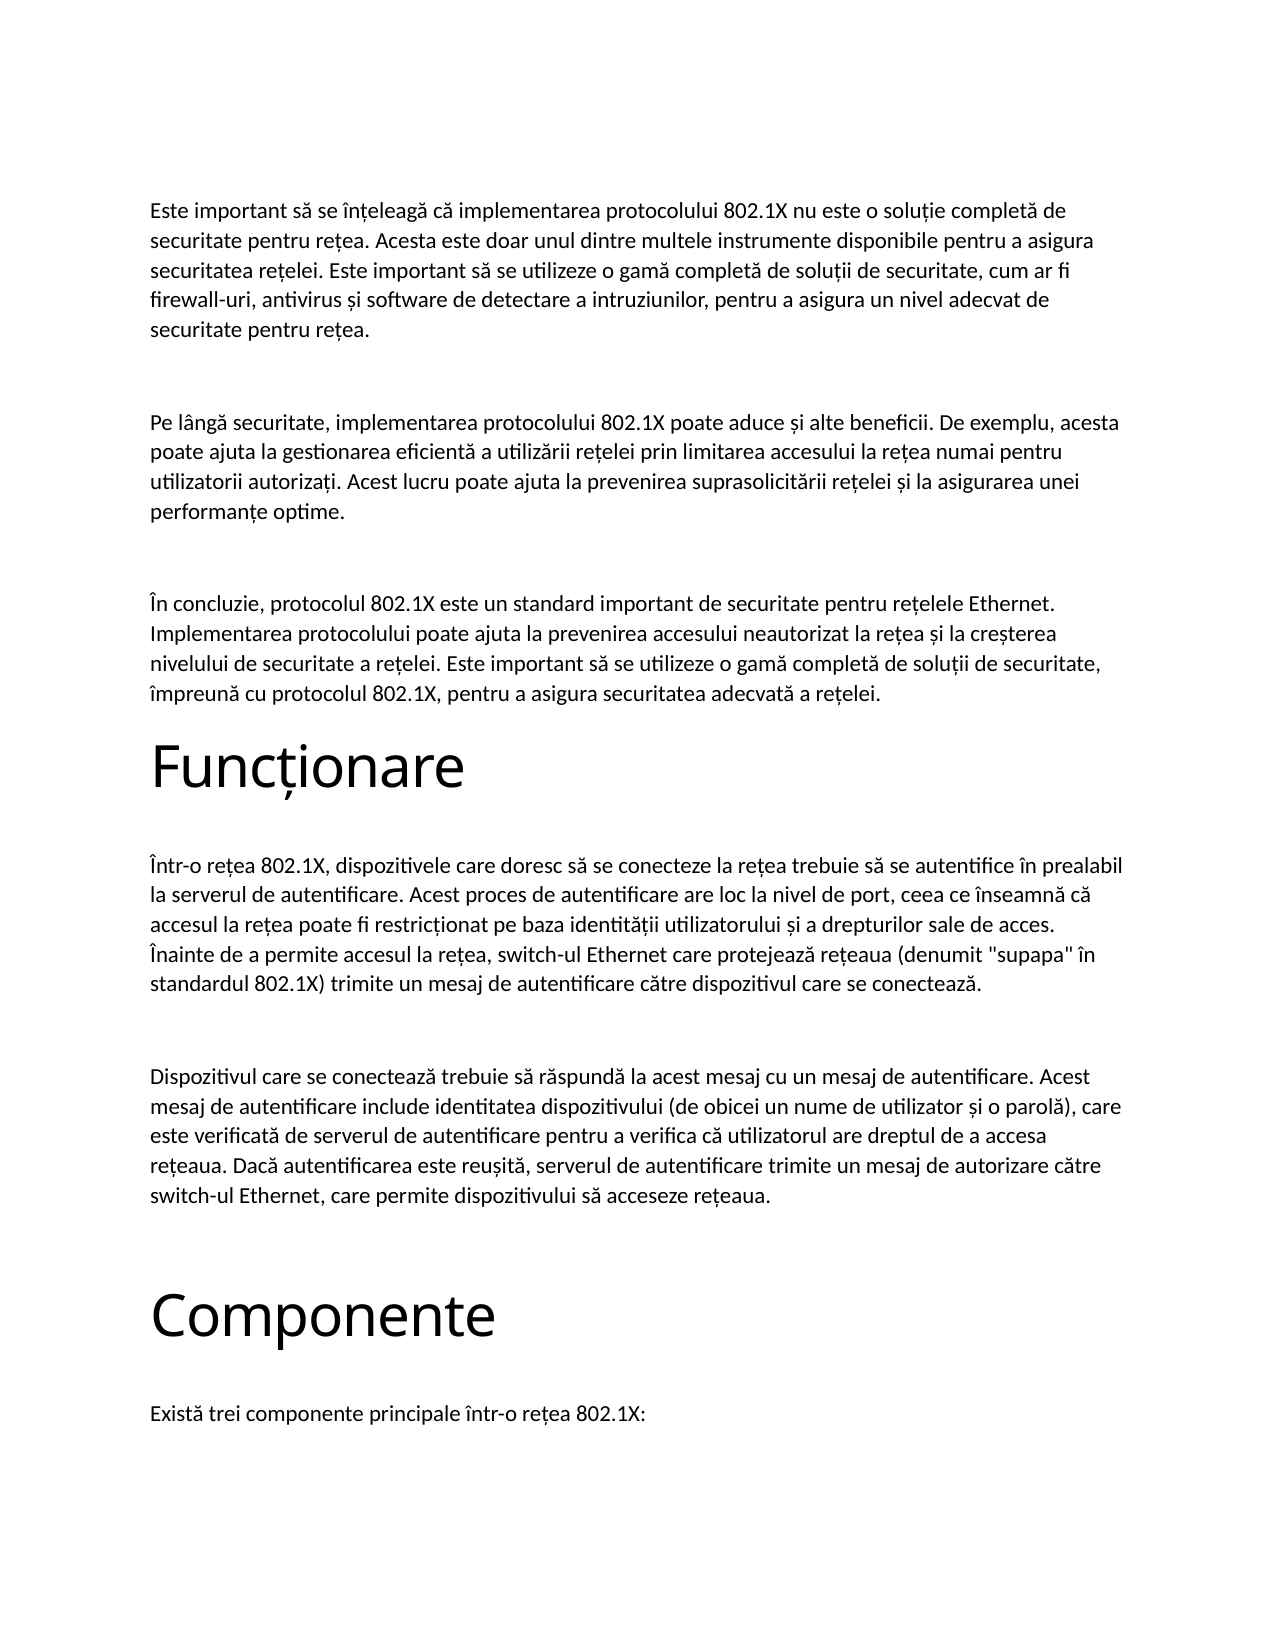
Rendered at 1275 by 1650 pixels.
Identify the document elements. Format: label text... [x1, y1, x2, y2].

text Pe lângă securitate, implementarea protocolului 802.1X poate aduce și alte beneficii. De exemplu, acesta poate ajuta la gestionarea eficientă a utilizării rețelei prin limitarea accesului la rețea numai pentru utilizatorii autorizați. Acest lucru poate ajuta la prevenirea suprasolicitării rețelei și la asigurarea unei performanțe optime. [150, 408, 1125, 525]
text În concluzie, protocolul 802.1X este un standard important de securitate pentru rețelele Ethernet. Implementarea protocolului poate ajuta la prevenirea accesului neautorizat la rețea și la creșterea nivelului de securitate a rețelei. Este important să se utilizeze o gamă completă de soluții de securitate, împreună cu protocolul 802.1X, pentru a asigura securitatea adecvată a rețelei. [150, 589, 1125, 707]
title Funcționare [150, 725, 1125, 804]
text Este important să se înțeleagă că implementarea protocolului 802.1X nu este o soluție completă de securitate pentru rețea. Acesta este doar unul dintre multele instrumente disponibile pentru a asigura securitatea rețelei. Este important să se utilizeze o gamă completă de soluții de securitate, cum ar fi firewall-uri, antivirus și software de detectare a intruziunilor, pentru a asigura un nivel adecvat de securitate pentru rețea. [150, 196, 1125, 343]
text Într-o rețea 802.1X, dispozitivele care doresc să se conecteze la rețea trebuie să se autentifice în prealabil la serverul de autentificare. Acest proces de autentificare are loc la nivel de port, ceea ce înseamnă că accesul la rețea poate fi restricționat pe baza identității utilizatorului și a drepturilor sale de acces. Înainte de a permite accesul la rețea, switch-ul Ethernet care protejează rețeaua (denumit "supapa" în standardul 802.1X) trimite un mesaj de autentificare către dispozitivul care se conectează. [150, 851, 1125, 998]
title Componente [150, 1274, 1125, 1353]
text Dispozitivul care se conectează trebuie să răspundă la acest mesaj cu un mesaj de autentificare. Acest mesaj de autentificare include identitatea dispozitivului (de obicei un nume de utilizator și o parolă), care este verificată de serverul de autentificare pentru a verifica că utilizatorul are dreptul de a accesa rețeaua. Dacă autentificarea este reușită, serverul de autentificare trimite un mesaj de autorizare către switch-ul Ethernet, care permite dispozitivului să acceseze rețeaua. [150, 1062, 1125, 1209]
text Există trei componente principale într-o rețea 802.1X: [150, 1399, 1125, 1428]
